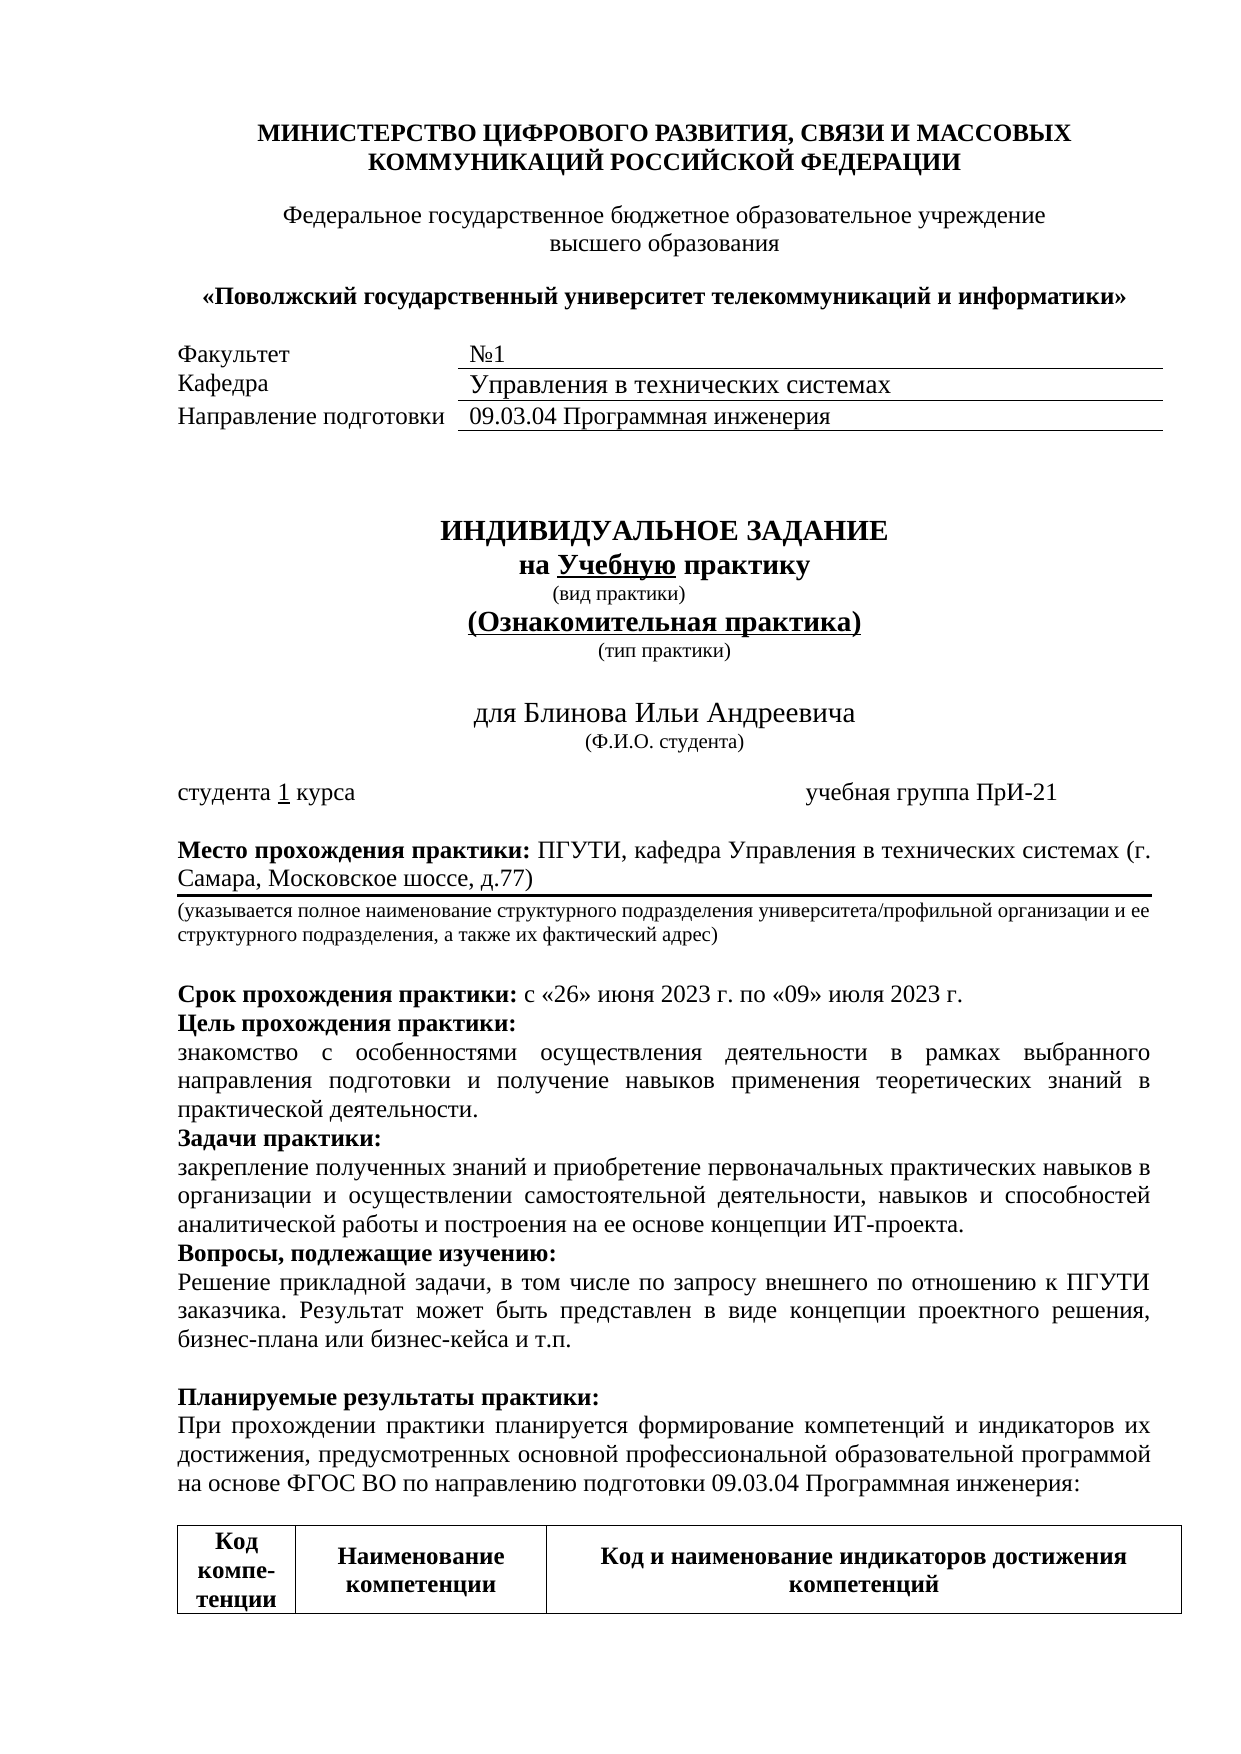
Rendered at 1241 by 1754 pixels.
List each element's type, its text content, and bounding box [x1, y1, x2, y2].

text на Учебную практику [177, 547, 1152, 580]
text знакомство с особенностями осуществления деятельности в рамках выбранного направления подготовки и получение навыков применения теоретических знаний в практической деятельности. [177, 1037, 1152, 1123]
subtitle высшего образования [177, 228, 1152, 257]
text ИНДИВИДУАЛЬНОЕ ЗАДАНИЕ [177, 513, 1152, 547]
text Срок прохождения практики: с «26» июня 2023 г. по «09» июля 2023 г. [177, 979, 1152, 1008]
table_header Код компе-тенции [178, 1526, 295, 1613]
text Решение прикладной задачи, в том числе по запросу внешнего по отношению к ПГУТИ заказчика. Результат может быть представлен в виде концепции проектного решения, бизнес-плана или бизнес-кейса и т.п. [177, 1267, 1152, 1353]
text студента 1 курса учебная группа ПрИ-21 [177, 777, 1152, 806]
text для Блинова Ильи Андреевича [177, 696, 1152, 729]
text (указывается полное наименование структурного подразделения университета/профильной организации и ее структурного подразделения, а также их фактический адрес) [177, 897, 1152, 946]
table_cell Управления в технических системах [458, 369, 1163, 400]
text (тип практики) [177, 638, 1152, 662]
text Планируемые результаты практики: [177, 1382, 1152, 1410]
text закрепление полученных знаний и приобретение первоначальных практических навыков в организации и осуществлении самостоятельной деятельности, навыков и способностей аналитической работы и построения на ее основе концепции ИТ-проекта. [177, 1152, 1152, 1238]
text При прохождении практики планируется формирование компетенций и индикаторов их достижения, предусмотренных основной профессиональной образовательной программой на основе ФГОС ВО по направлению подготовки 09.03.04 Программная инженерия: [177, 1410, 1152, 1497]
table_cell Направление подготовки [166, 400, 458, 429]
table_header Факультет [166, 339, 458, 367]
text (Ф.И.О. студента) [177, 729, 1152, 753]
text Цель прохождения практики: [177, 1008, 1152, 1037]
subtitle МИНИСТЕРСТВО ЦИФРОВОГО РАЗВИТИЯ, СВЯЗИ И МАССОВЫХ [177, 118, 1152, 147]
table_cell 09.03.04 Программная инженерия [458, 401, 1163, 429]
text Вопросы, подлежащие изучению: [177, 1238, 1152, 1267]
subtitle Федеральное государственное бюджетное образовательное учреждение [177, 200, 1152, 228]
subtitle КОММУНИКАЦИЙ РОССИЙСКОЙ ФЕДЕРАЦИИ [177, 147, 1152, 176]
table_header №1 [458, 339, 1163, 367]
subtitle «Поволжский государственный университет телекоммуникаций и информатики» [177, 281, 1152, 310]
table_cell Кафедра [166, 368, 458, 400]
text (Ознакомительная практика) [177, 604, 1152, 638]
table_header Наименование компетенции [296, 1526, 546, 1613]
text Место прохождения практики: ПГУТИ, кафедра Управления в технических системах (г. Самара, Московское шоссе, д.77) [177, 835, 1152, 894]
table_header Код и наименование индикаторов достижения компетенций [547, 1526, 1181, 1613]
text (вид практики) [177, 580, 1152, 604]
text Задачи практики: [177, 1123, 1152, 1152]
